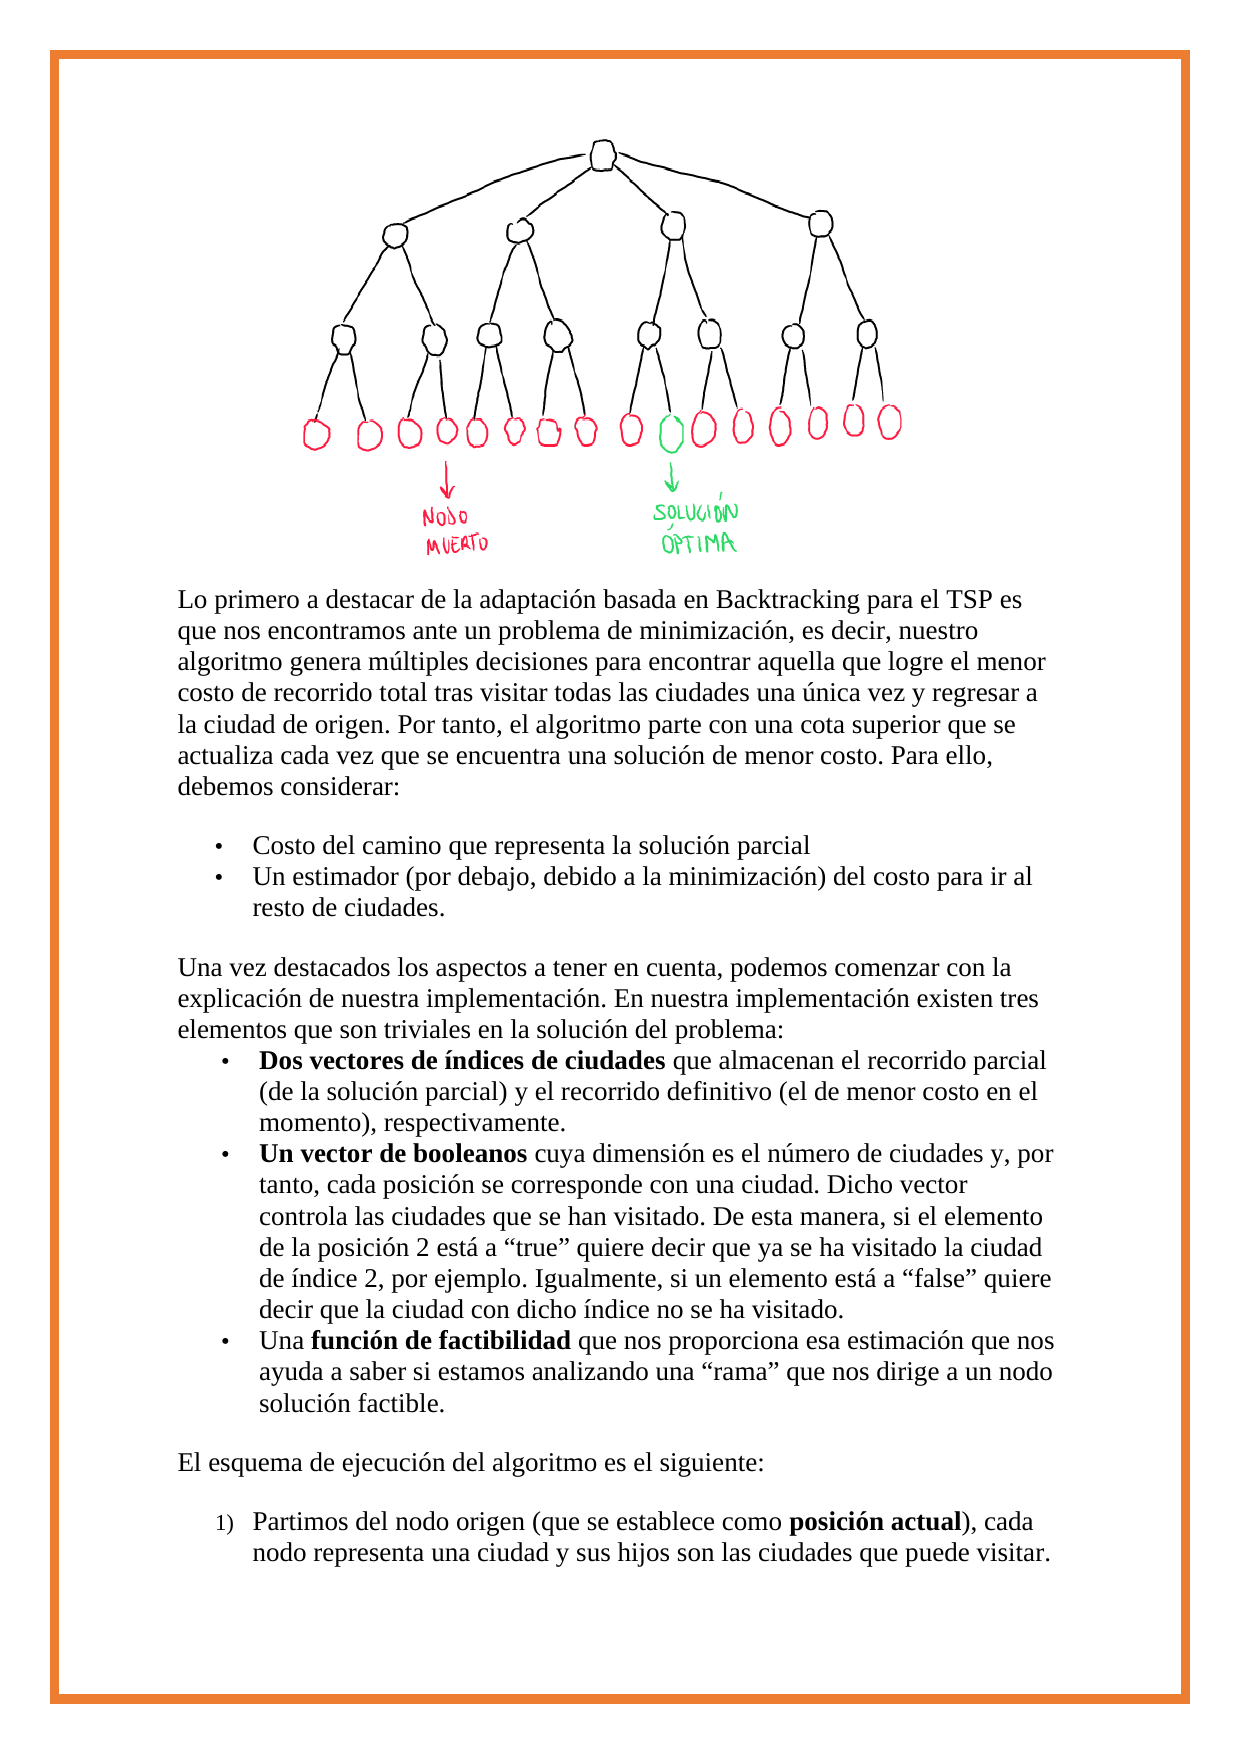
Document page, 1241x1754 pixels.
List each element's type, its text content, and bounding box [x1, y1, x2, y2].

list Costo del camino que representa la solución parcial [215, 829, 1063, 860]
picture [285, 119, 919, 584]
list Un vector de booleanos cuya dimensión es el número de ciudades y, por tanto, cada posición se corresponde con una ciudad. Dicho vector controla las ciudades que se han visitado. De esta manera, si el elemento de la posición 2 está a “true” quiere decir que ya se ha visitado la ciudad de índice 2, por ejemplo. Igualmente, si un elemento está a “false” quiere decir que la ciudad con dicho índice no se ha visitado. [221, 1137, 1063, 1324]
list Una función de factibilidad que nos proporciona esa estimación que nos ayuda a saber si estamos analizando una “rama” que nos dirige a un nodo solución factible. [221, 1324, 1063, 1418]
text Lo primero a destacar de la adaptación basada en Backtracking para el TSP es que nos encontramos ante un problema de minimización, es decir, nuestro algoritmo genera múltiples decisiones para encontrar aquella que logre el menor costo de recorrido total tras visitar todas las ciudades una única vez y regresar a la ciudad de origen. Por tanto, el algoritmo parte con una cota superior que se actualiza cada vez que se encuentra una solución de menor costo. Para ello, debemos considerar: [177, 148, 1063, 801]
text Una vez destacados los aspectos a tener en cuenta, podemos comenzar con la explicación de nuestra implementación. En nuestra implementación existen tres elementos que son triviales en la solución del problema: [177, 951, 1063, 1044]
list Dos vectores de índices de ciudades que almacenan el recorrido parcial (de la solución parcial) y el recorrido definitivo (el de menor costo en el momento), respectivamente. [221, 1044, 1063, 1137]
list Un estimador (por debajo, debido a la minimización) del costo para ir al resto de ciudades. [215, 860, 1063, 923]
list Partimos del nodo origen (que se establece como posición actual), cada nodo representa una ciudad y sus hijos son las ciudades que puede visitar. [215, 1505, 1063, 1567]
text El esquema de ejecución del algoritmo es el siguiente: [177, 1446, 1063, 1477]
